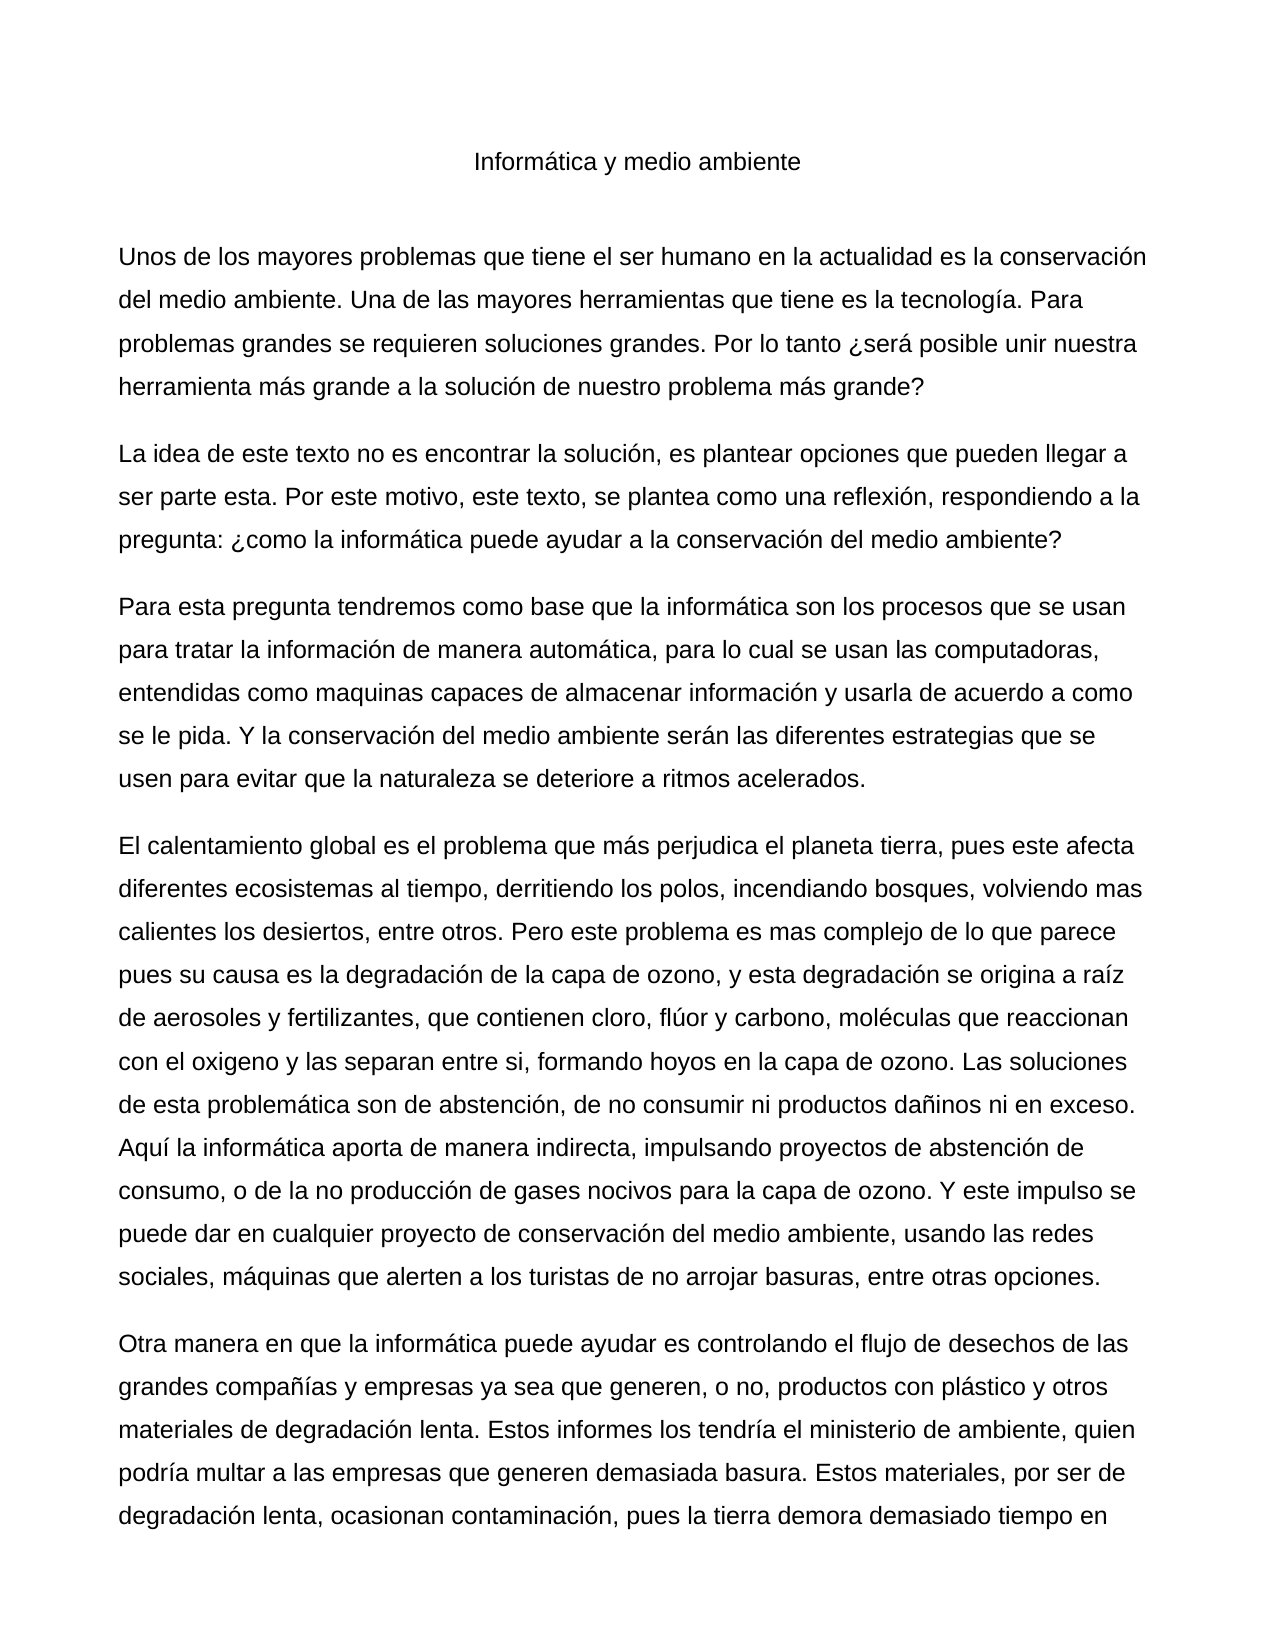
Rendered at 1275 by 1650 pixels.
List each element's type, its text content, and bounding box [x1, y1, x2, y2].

text Unos de los mayores problemas que tiene el ser humano en la actualidad es la conservación del medio ambiente. Una de las mayores herramientas que tiene es la tecnología. Para problemas grandes se requieren soluciones grandes. Por lo tanto ¿será posible unir nuestra herramienta más grande a la solución de nuestro problema más grande? [118, 242, 1157, 401]
text Otra manera en que la informática puede ayudar es controlando el flujo de desechos de las grandes compañías y empresas ya sea que generen, o no, productos con plástico y otros materiales de degradación lenta. Estos informes los tendría el ministerio de ambiente, quien podría multar a las empresas que generen demasiada basura. Estos materiales, por ser de degradación lenta, ocasionan contaminación, pues la tierra demora demasiado tiempo en [118, 1329, 1157, 1530]
text El calentamiento global es el problema que más perjudica el planeta tierra, pues este afecta diferentes ecosistemas al tiempo, derritiendo los polos, incendiando bosques, volviendo mas calientes los desiertos, entre otros. Pero este problema es mas complejo de lo que parece pues su causa es la degradación de la capa de ozono, y esta degradación se origina a raíz de aerosoles y fertilizantes, que contienen cloro, flúor y carbono, moléculas que reaccionan con el oxigeno y las separan entre si, formando hoyos en la capa de ozono. Las soluciones de esta problemática son de abstención, de no consumir ni productos dañinos ni en exceso. Aquí la informática aporta de manera indirecta, impulsando proyectos de abstención de consumo, o de la no producción de gases nocivos para la capa de ozono. Y este impulso se puede dar en cualquier proyecto de conservación del medio ambiente, usando las redes sociales, máquinas que alerten a los turistas de no arrojar basuras, entre otras opciones. [118, 831, 1157, 1291]
text La idea de este texto no es encontrar la solución, es plantear opciones que pueden llegar a ser parte esta. Por este motivo, este texto, se plantea como una reflexión, respondiendo a la pregunta: ¿como la informática puede ayudar a la conservación del medio ambiente? [118, 438, 1157, 553]
text Informática y medio ambiente [118, 147, 1157, 176]
text Para esta pregunta tendremos como base que la informática son los procesos que se usan para tratar la información de manera automática, para lo cual se usan las computadoras, entendidas como maquinas capaces de almacenar información y usarla de acuerdo a como se le pida. Y la conservación del medio ambiente serán las diferentes estrategias que se usen para evitar que la naturaleza se deteriore a ritmos acelerados. [118, 592, 1157, 793]
